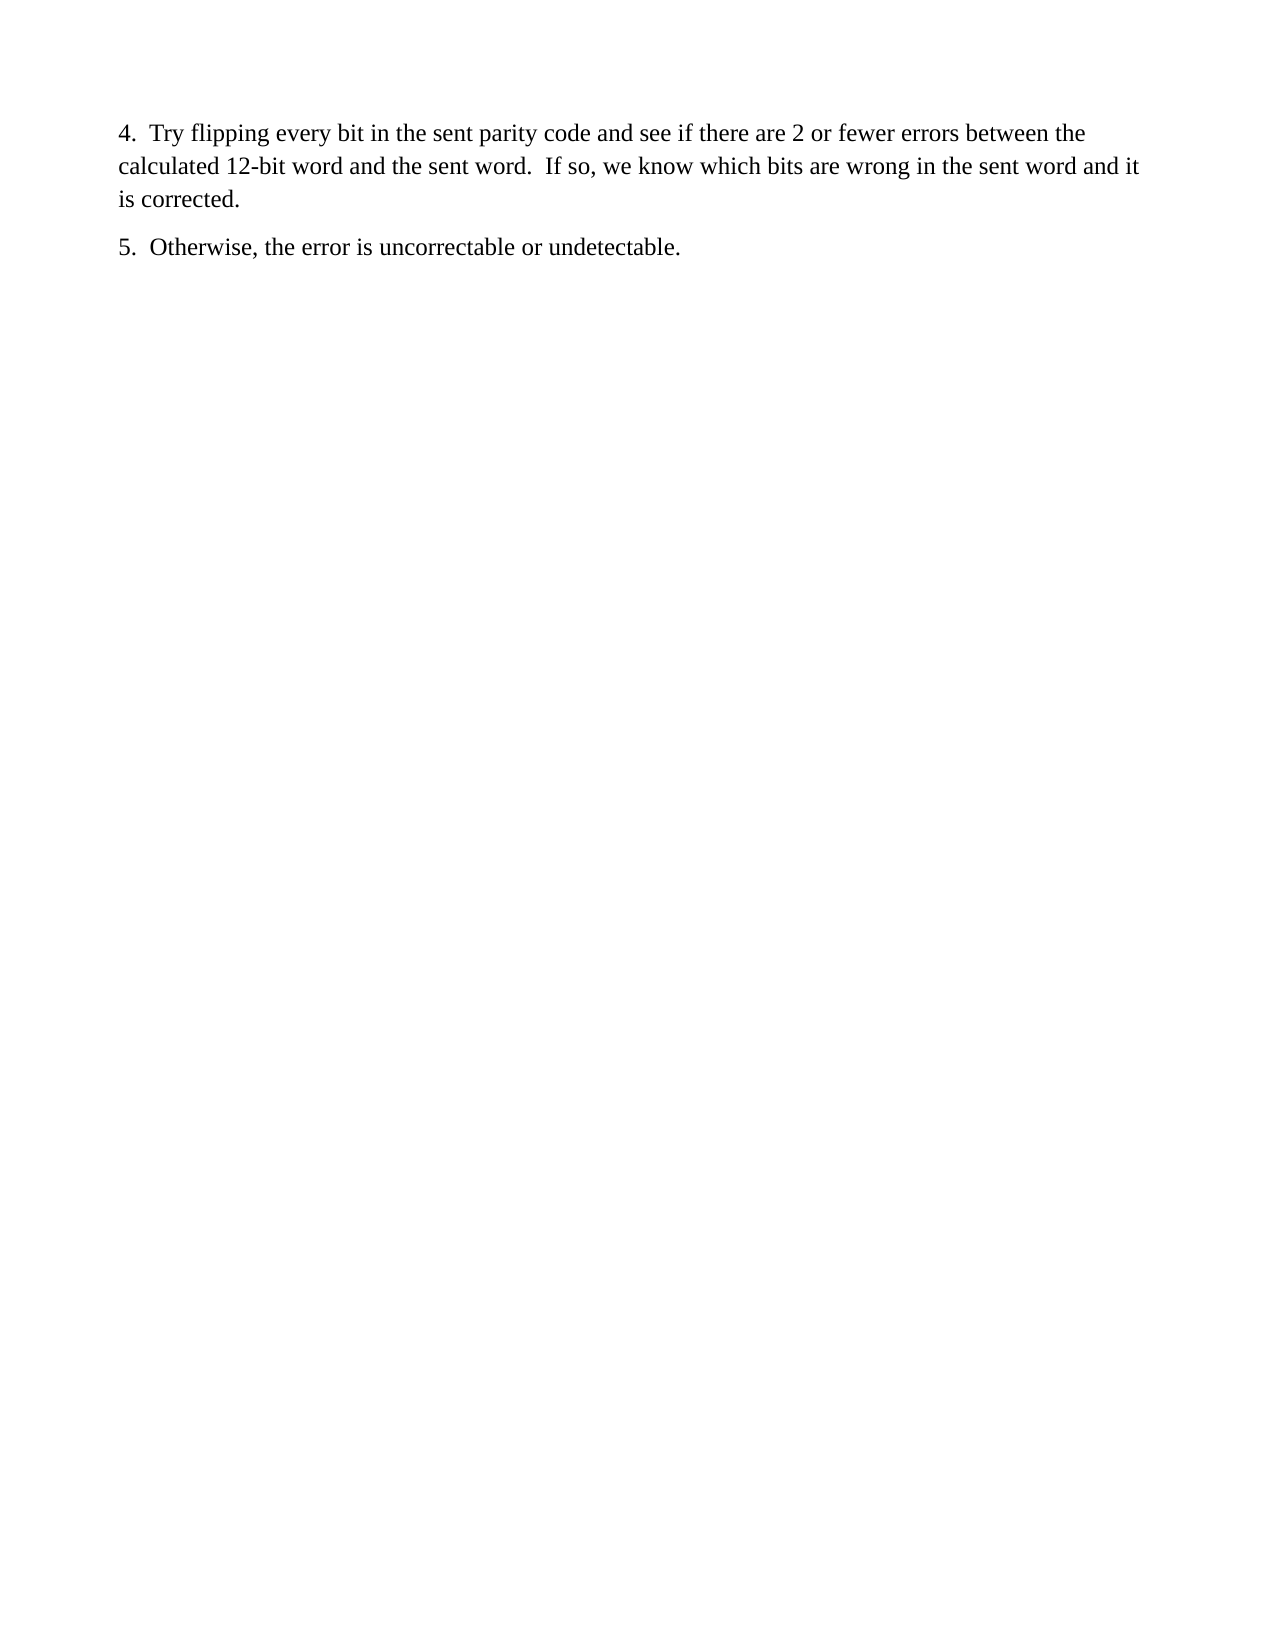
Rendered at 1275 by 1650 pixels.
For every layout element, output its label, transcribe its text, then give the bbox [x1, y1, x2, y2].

text 4. Try flipping every bit in the sent parity code and see if there are 2 or fewer errors between the calculated 12-bit word and the sent word. If so, we know which bits are wrong in the sent word and it is corrected. [118, 118, 1157, 213]
text 5. Otherwise, the error is uncorrectable or undetectable. [118, 232, 1157, 261]
